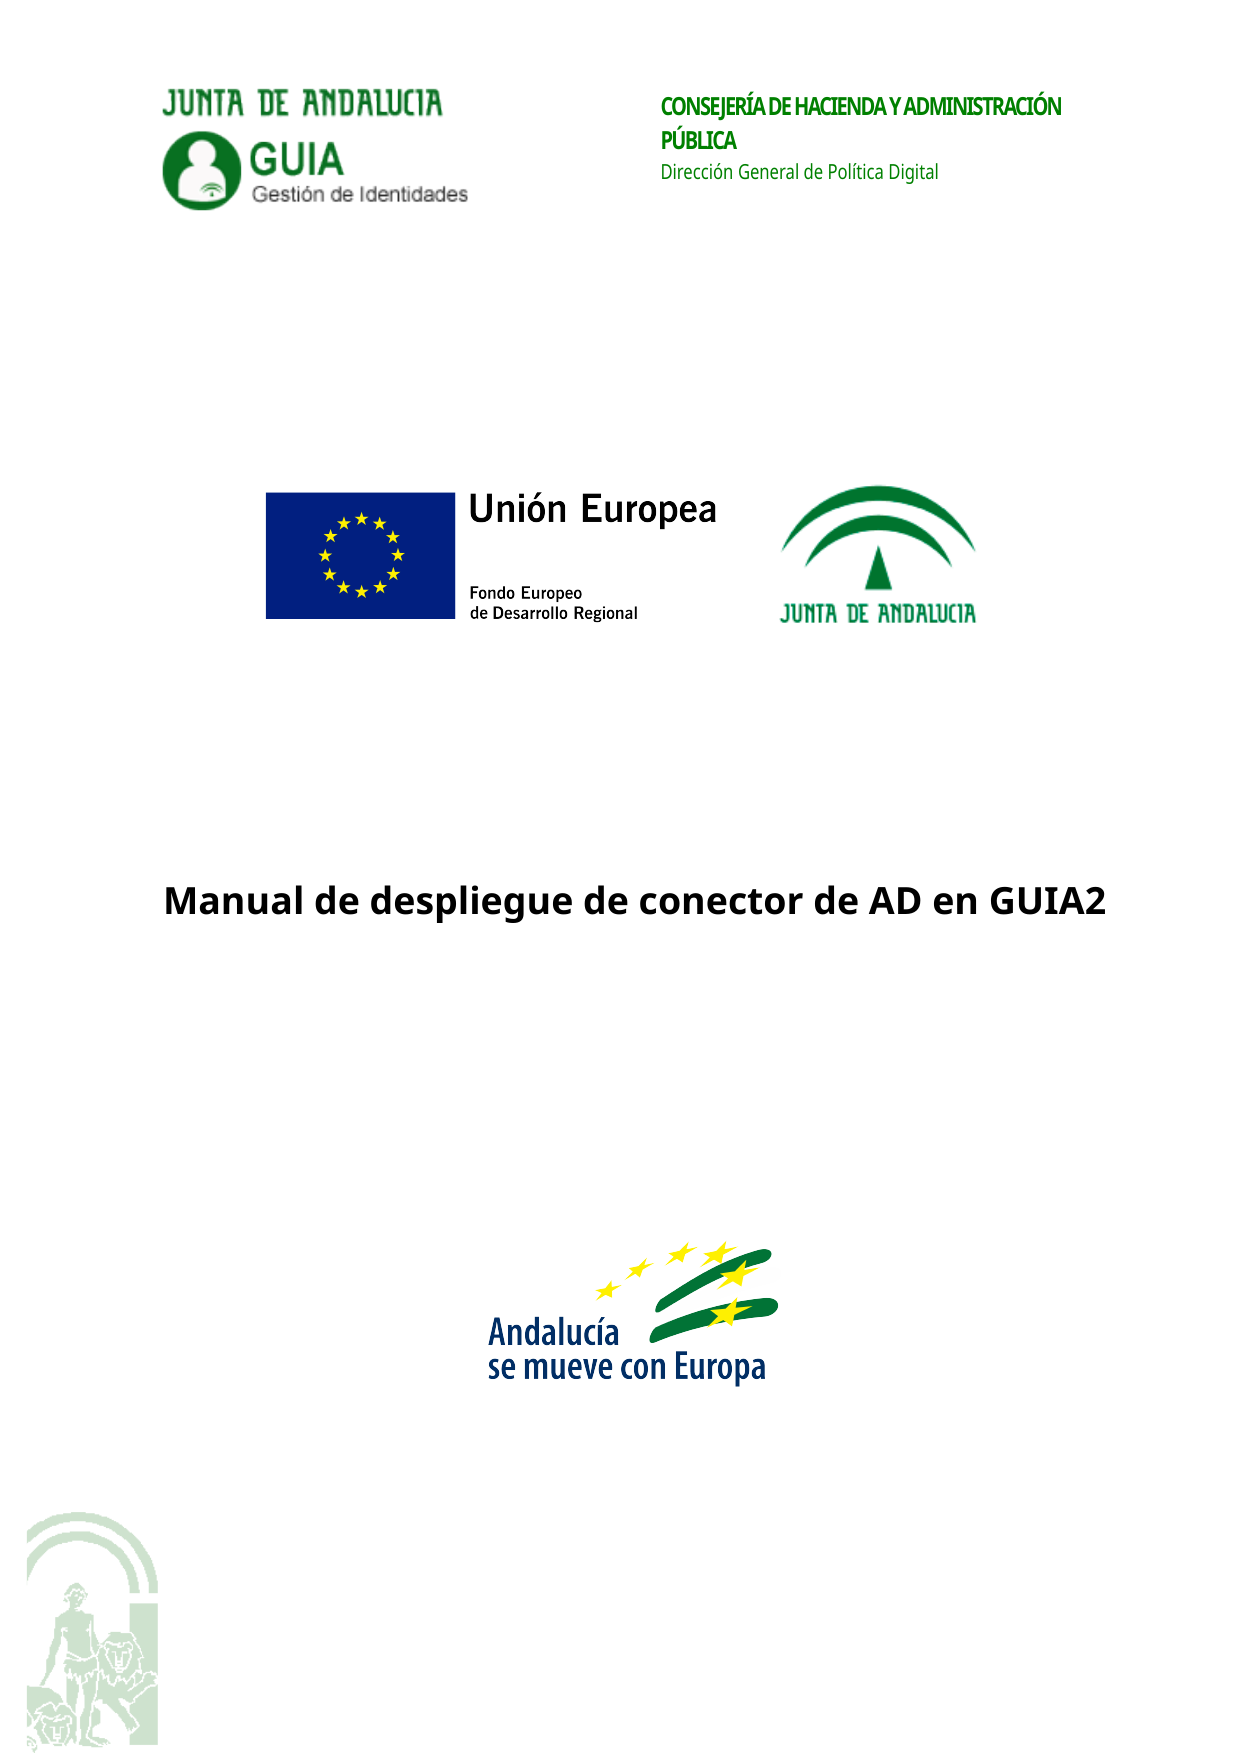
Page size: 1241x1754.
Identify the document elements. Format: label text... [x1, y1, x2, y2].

picture [147, 82, 498, 225]
table_header [258, 426, 733, 488]
table_header [733, 426, 1027, 663]
table_header [733, 664, 1027, 698]
picture [488, 1240, 782, 1387]
picture [256, 488, 733, 626]
table_header [258, 626, 733, 698]
picture [759, 442, 996, 664]
picture [26, 1511, 159, 1753]
title Manual de despliegue de conector de AD en GUIA2 [148, 874, 1122, 925]
